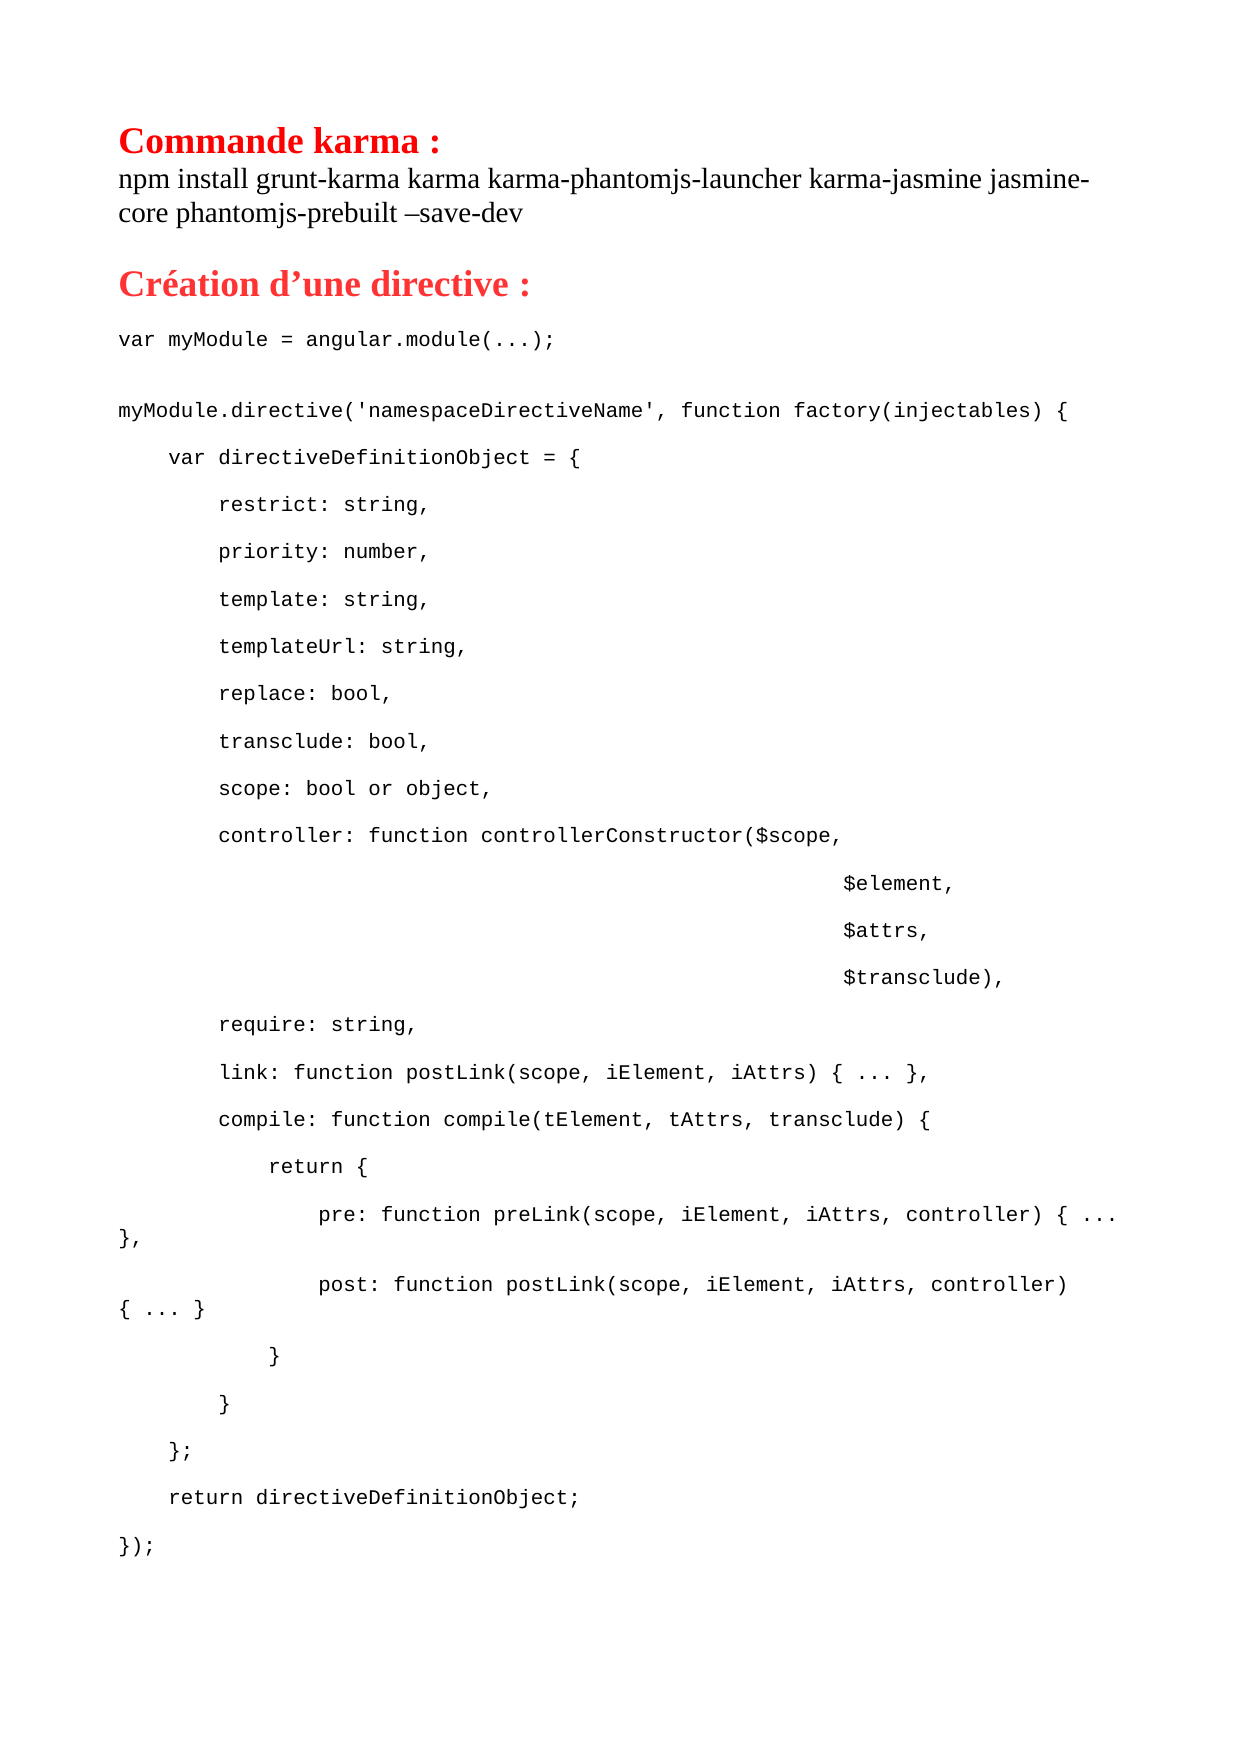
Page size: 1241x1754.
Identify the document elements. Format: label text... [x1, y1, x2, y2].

text template: string, [118, 589, 1122, 612]
text npm install grunt-karma karma karma-phantomjs-launcher karma-jasmine jasmine-core phantomjs-prebuilt –save-dev [118, 161, 1122, 228]
text link: function postLink(scope, iElement, iAttrs) { ... }, [118, 1062, 1122, 1085]
text var directiveDefinitionObject = { [118, 447, 1122, 471]
text }); [118, 1534, 1122, 1558]
text Création d’une directive : [118, 262, 1122, 305]
text $attrs, [118, 920, 1122, 943]
text myModule.directive('namespaceDirectiveName', function factory(injectables) { [118, 399, 1122, 423]
text } [118, 1393, 1122, 1416]
text pre: function preLink(scope, iElement, iAttrs, controller) { ... }, [118, 1203, 1122, 1251]
text require: string, [118, 1014, 1122, 1038]
text return { [118, 1156, 1122, 1180]
text replace: bool, [118, 683, 1122, 707]
text compile: function compile(tElement, tAttrs, transclude) { [118, 1109, 1122, 1133]
text } [118, 1345, 1122, 1369]
text controller: function controllerConstructor($scope, [118, 825, 1122, 849]
text return directiveDefinitionObject; [118, 1487, 1122, 1511]
text $transclude), [118, 967, 1122, 991]
text priority: number, [118, 541, 1122, 565]
text transclude: bool, [118, 731, 1122, 754]
text $element, [118, 872, 1122, 896]
text post: function postLink(scope, iElement, iAttrs, controller) { ... } [118, 1274, 1122, 1322]
text Commande karma : [118, 118, 1122, 161]
text restrict: string, [118, 494, 1122, 518]
text }; [118, 1440, 1122, 1464]
text templateUrl: string, [118, 636, 1122, 660]
text var myModule = angular.module(...); [118, 329, 1122, 352]
text scope: bool or object, [118, 778, 1122, 802]
